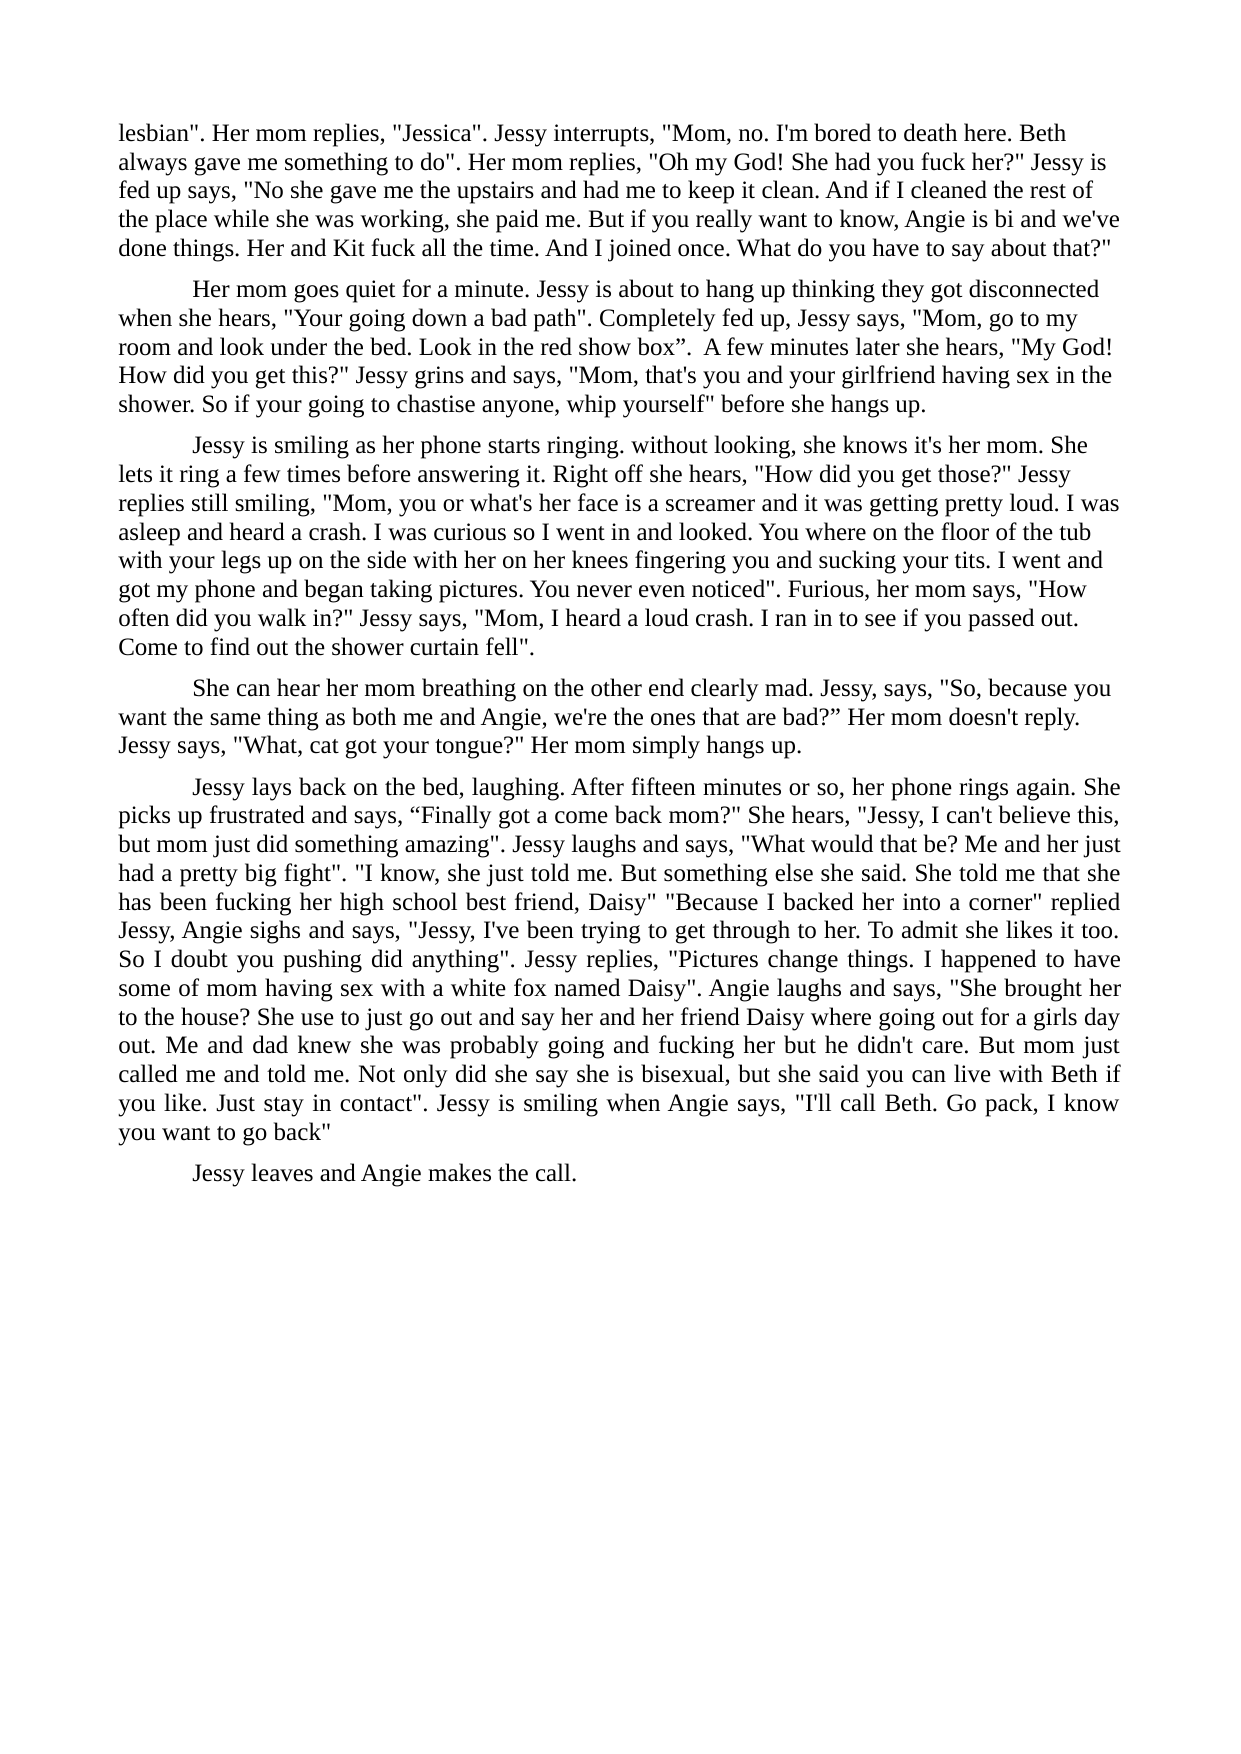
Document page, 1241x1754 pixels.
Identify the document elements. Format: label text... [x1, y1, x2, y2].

text lesbian". Her mom replies, "Jessica". Jessy interrupts, "Mom, no. I'm bored to death here. Beth always gave me something to do". Her mom replies, "Oh my God! She had you fuck her?" Jessy is fed up says, "No she gave me the upstairs and had me to keep it clean. And if I cleaned the rest of the place while she was working, she paid me. But if you really want to know, Angie is bi and we've done things. Her and Kit fuck all the time. And I joined once. What do you have to say about that?" [118, 118, 1122, 262]
text Jessy is smiling as her phone starts ringing. without looking, she knows it's her mom. She lets it ring a few times before answering it. Right off she hears, "How did you get those?" Jessy replies still smiling, "Mom, you or what's her face is a screamer and it was getting pretty loud. I was asleep and heard a crash. I was curious so I went in and looked. You where on the floor of the tub with your legs up on the side with her on her knees fingering you and sucking your tits. I went and got my phone and began taking pictures. You never even noticed". Furious, her mom says, "How often did you walk in?" Jessy says, "Mom, I heard a loud crash. I ran in to see if you passed out. Come to find out the shower curtain fell". [118, 431, 1122, 661]
text Jessy lays back on the bed, laughing. After fifteen minutes or so, her phone rings again. She picks up frustrated and says, “Finally got a come back mom?" She hears, "Jessy, I can't believe this, but mom just did something amazing". Jessy laughs and says, "What would that be? Me and her just had a pretty big fight". "I know, she just told me. But something else she said. She told me that she has been fucking her high school best friend, Daisy" "Because I backed her into a corner" replied Jessy, Angie sighs and says, "Jessy, I've been trying to get through to her. To admit she likes it too. So I doubt you pushing did anything". Jessy replies, "Pictures change things. I happened to have some of mom having sex with a white fox named Daisy". Angie laughs and says, "She brought her to the house? She use to just go out and say her and her friend Daisy where going out for a girls day out. Me and dad knew she was probably going and fucking her but he didn't care. But mom just called me and told me. Not only did she say she is bisexual, but she said you can live with Beth if you like. Just stay in contact". Jessy is smiling when Angie says, "I'll call Beth. Go pack, I know you want to go back" [118, 772, 1122, 1146]
text Her mom goes quiet for a minute. Jessy is about to hang up thinking they got disconnected when she hears, "Your going down a bad path". Completely fed up, Jessy says, "Mom, go to my room and look under the bed. Look in the red show box”. A few minutes later she hears, "My God! How did you get this?" Jessy grins and says, "Mom, that's you and your girlfriend having sex in the shower. So if your going to chastise anyone, whip yourself" before she hangs up. [118, 274, 1122, 418]
text Jessy leaves and Angie makes the call. [118, 1158, 1122, 1187]
text She can hear her mom breathing on the other end clearly mad. Jessy, says, "So, because you want the same thing as both me and Angie, we're the ones that are bad?” Her mom doesn't reply. Jessy says, "What, cat got your tongue?" Her mom simply hangs up. [118, 673, 1122, 759]
